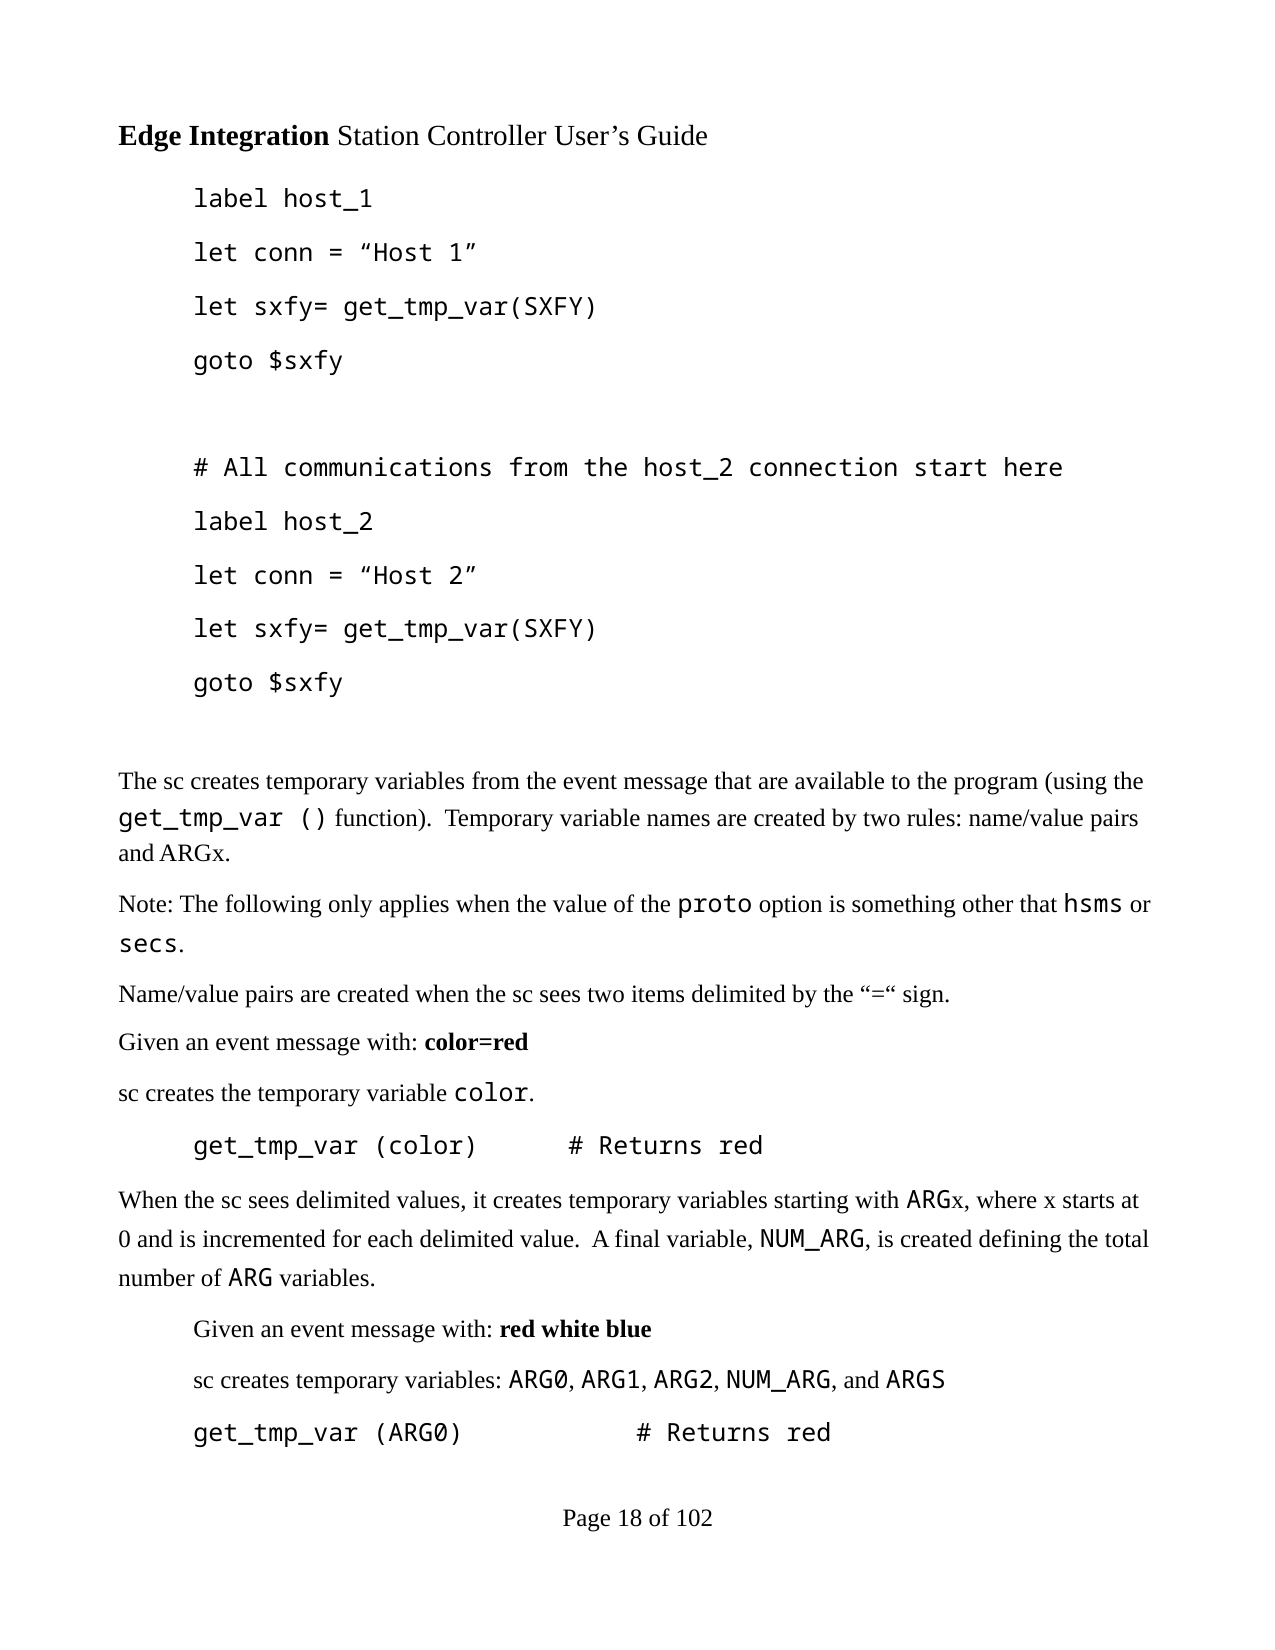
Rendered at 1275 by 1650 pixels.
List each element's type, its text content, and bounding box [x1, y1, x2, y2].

text get_tmp_var (color) # Returns red [193, 1128, 1157, 1162]
text The sc creates temporary variables from the event message that are available to the program (using the get_tmp_var () function). Temporary variable names are created by two rules: name/value pairs and ARGx. [118, 766, 1157, 867]
text goto $sxfy [193, 342, 1157, 376]
text get_tmp_var (ARG0) # Returns red [193, 1415, 1157, 1449]
text label host_1 [193, 181, 1157, 215]
text # All communications from the host_2 connection start here [193, 450, 1157, 484]
text sc creates temporary variables: ARG0, ARG1, ARG2, NUM_ARG, and ARGS [193, 1361, 1157, 1395]
text let conn = “Host 1” [193, 235, 1157, 269]
text goto $sxfy [193, 665, 1157, 699]
text let sxfy= get_tmp_var(SXFY) [193, 289, 1157, 323]
text label host_2 [193, 504, 1157, 538]
text Name/value pairs are created when the sc sees two items delimited by the “=“ sign. [118, 979, 1157, 1008]
text sc creates the temporary variable color. [118, 1074, 1157, 1108]
text let sxfy= get_tmp_var(SXFY) [193, 611, 1157, 645]
text When the sc sees delimited values, it creates temporary variables starting with ARGx, where x starts at 0 and is incremented for each delimited value. A final variable, NUM_ARG, is created defining the total number of ARG variables. [118, 1182, 1157, 1294]
text Given an event message with: color=red [118, 1027, 1157, 1055]
text Given an event message with: red white blue [193, 1314, 1157, 1342]
text Note: The following only applies when the value of the proto option is something other that hsms or secs. [118, 886, 1157, 959]
text let conn = “Host 2” [193, 557, 1157, 591]
